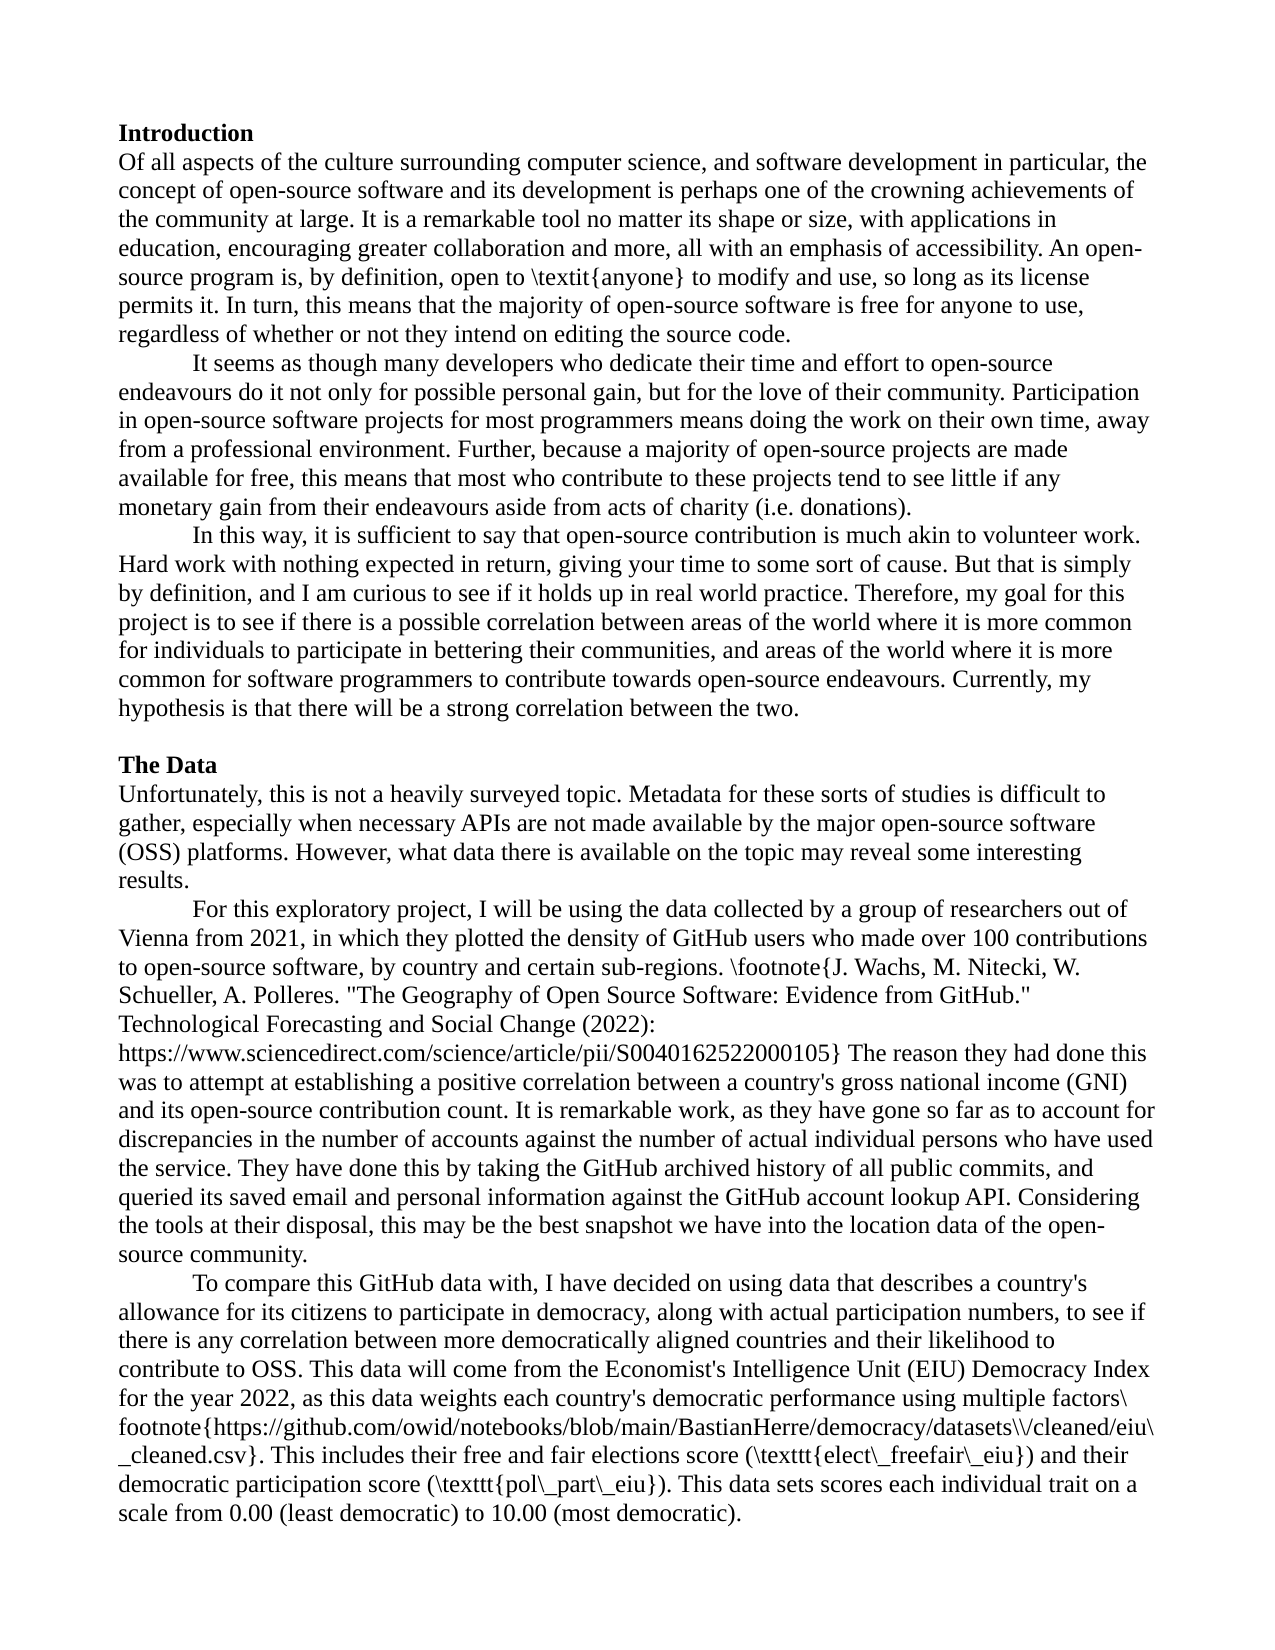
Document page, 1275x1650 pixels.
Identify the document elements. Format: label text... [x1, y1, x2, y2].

text It seems as though many developers who dedicate their time and effort to open-source endeavours do it not only for possible personal gain, but for the love of their community. Participation in open-source software projects for most programmers means doing the work on their own time, away from a professional environment. Further, because a majority of open-source projects are made available for free, this means that most who contribute to these projects tend to see little if any monetary gain from their endeavours aside from acts of charity (i.e. donations). [118, 348, 1157, 521]
text Unfortunately, this is not a heavily surveyed topic. Metadata for these sorts of studies is difficult to gather, especially when necessary APIs are not made available by the major open-source software (OSS) platforms. However, what data there is available on the topic may reveal some interesting results. [118, 779, 1157, 894]
text Of all aspects of the culture surrounding computer science, and software development in particular, the concept of open-source software and its development is perhaps one of the crowning achievements of the community at large. It is a remarkable tool no matter its shape or size, with applications in education, encouraging greater collaboration and more, all with an emphasis of accessibility. An open-source program is, by definition, open to \textit{anyone} to modify and use, so long as its license permits it. In turn, this means that the majority of open-source software is free for anyone to use, regardless of whether or not they intend on editing the source code. [118, 147, 1157, 348]
text The Data [118, 751, 1157, 779]
text For this exploratory project, I will be using the data collected by a group of researchers out of Vienna from 2021, in which they plotted the density of GitHub users who made over 100 contributions to open-source software, by country and certain sub-regions. \footnote{J. Wachs, M. Nitecki, W. Schueller, A. Polleres. "The Geography of Open Source Software: Evidence from GitHub." Technological Forecasting and Social Change (2022): https://www.sciencedirect.com/science/article/pii/S0040162522000105} The reason they had done this was to attempt at establishing a positive correlation between a country's gross national income (GNI) and its open-source contribution count. It is remarkable work, as they have gone so far as to account for discrepancies in the number of accounts against the number of actual individual persons who have used the service. They have done this by taking the GitHub archived history of all public commits, and queried its saved email and personal information against the GitHub account lookup API. Considering the tools at their disposal, this may be the best snapshot we have into the location data of the open-source community. [118, 894, 1157, 1268]
text In this way, it is sufficient to say that open-source contribution is much akin to volunteer work. Hard work with nothing expected in return, giving your time to some sort of cause. But that is simply by definition, and I am curious to see if it holds up in real world practice. Therefore, my goal for this project is to see if there is a possible correlation between areas of the world where it is more common for individuals to participate in bettering their communities, and areas of the world where it is more common for software programmers to contribute towards open-source endeavours. Currently, my hypothesis is that there will be a strong correlation between the two. [118, 521, 1157, 722]
text Introduction [118, 118, 1157, 147]
text To compare this GitHub data with, I have decided on using data that describes a country's allowance for its citizens to participate in democracy, along with actual participation numbers, to see if there is any correlation between more democratically aligned countries and their likelihood to contribute to OSS. This data will come from the Economist's Intelligence Unit (EIU) Democracy Index for the year 2022, as this data weights each country's democratic performance using multiple factors\footnote{https://github.com/owid/notebooks/blob/main/BastianHerre/democracy/datasets\\/cleaned/eiu\_cleaned.csv}. This includes their free and fair elections score (\texttt{elect\_freefair\_eiu}) and their democratic participation score (\texttt{pol\_part\_eiu}). This data sets scores each individual trait on a scale from 0.00 (least democratic) to 10.00 (most democratic). [118, 1268, 1157, 1527]
